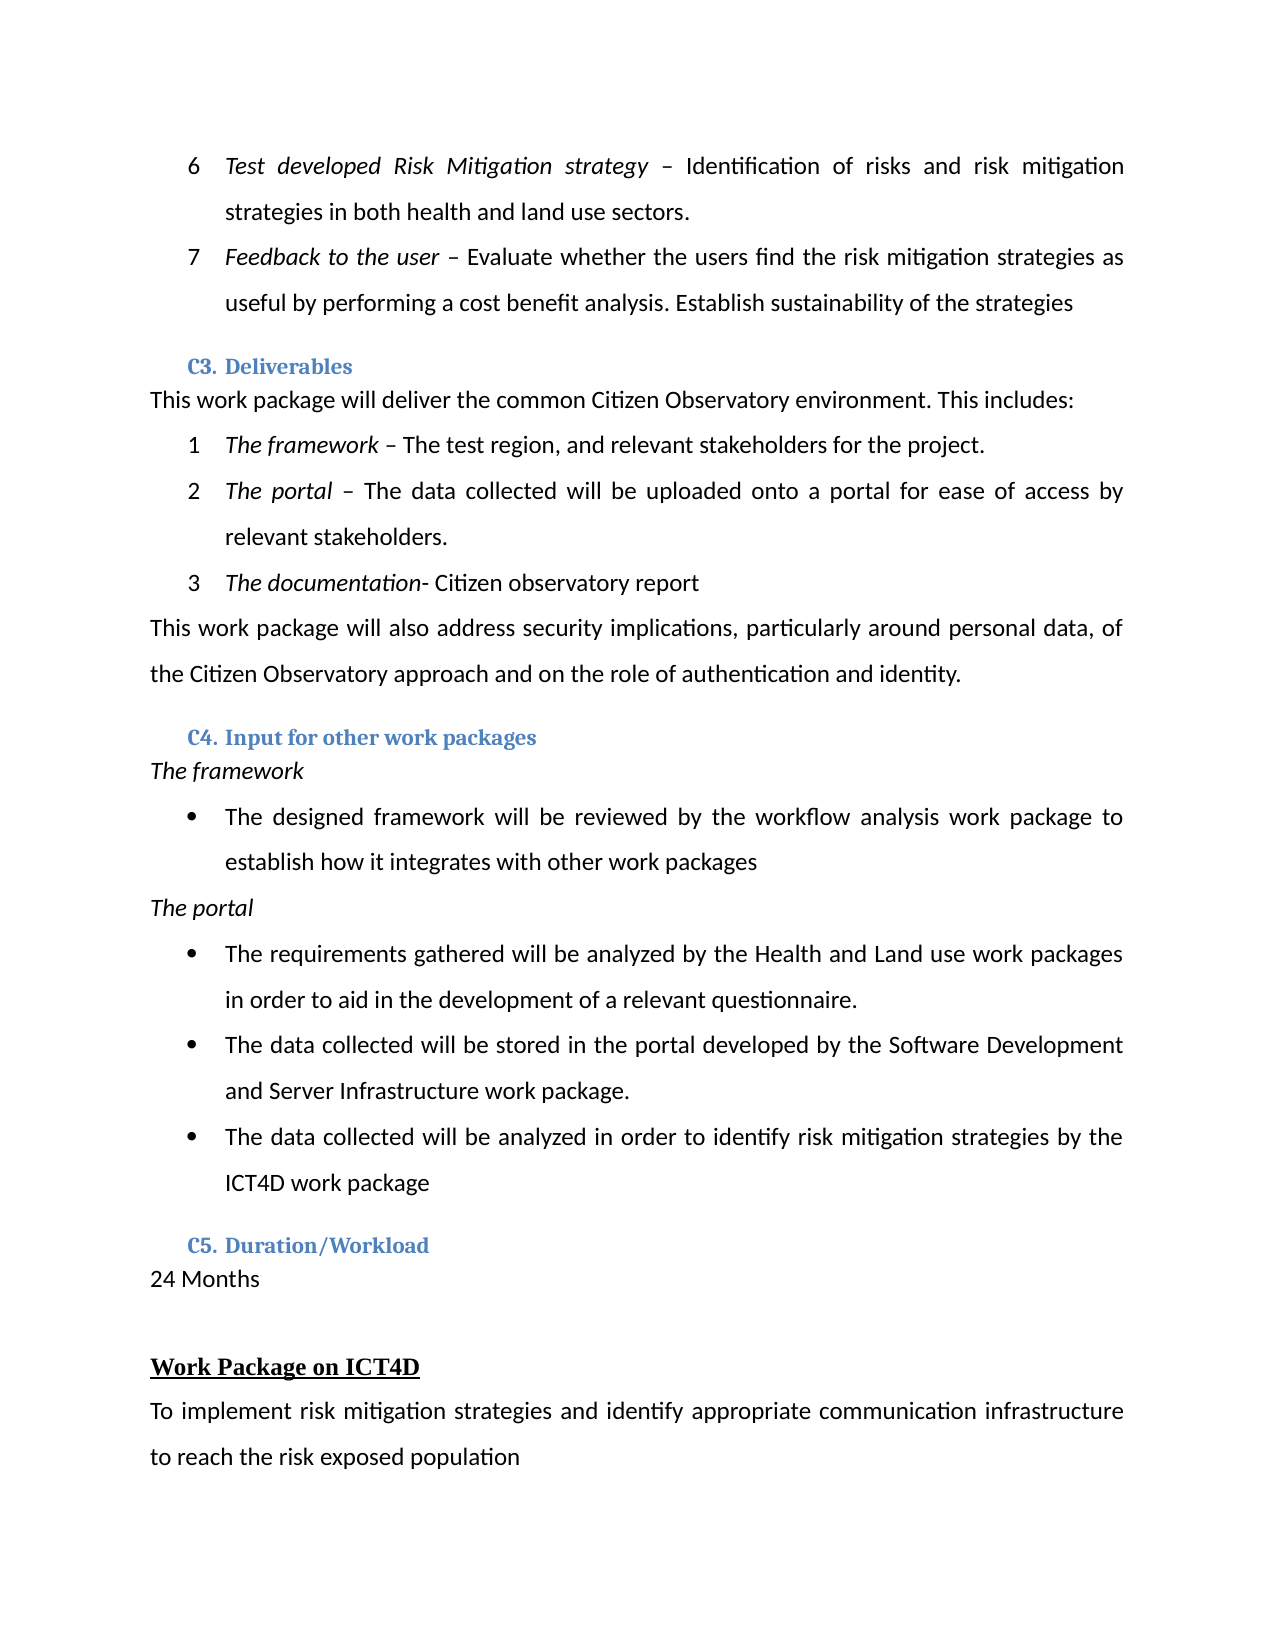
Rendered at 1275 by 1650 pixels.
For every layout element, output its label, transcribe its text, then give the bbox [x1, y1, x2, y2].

subtitle Deliverables [187, 354, 1125, 380]
text To implement risk mitigation strategies and identify appropriate communication infrastructure to reach the risk exposed population [150, 1395, 1125, 1472]
list The designed framework will be reviewed by the workflow analysis work package to establish how it integrates with other work packages [187, 801, 1125, 877]
list Feedback to the user – Evaluate whether the users find the risk mitigation strategies as useful by performing a cost benefit analysis. Establish sustainability of the strategies [187, 241, 1125, 318]
text The framework [150, 755, 1125, 786]
text The portal [150, 892, 1125, 923]
list The data collected will be stored in the portal developed by the Software Development and Server Infrastructure work package. [187, 1029, 1125, 1106]
subtitle Duration/Workload [187, 1233, 1125, 1259]
subtitle Input for other work packages [187, 725, 1125, 751]
subtitle Work Package on ICT4D [150, 1352, 1125, 1381]
list The framework – The test region, and relevant stakeholders for the project. [187, 430, 1125, 460]
text 24 Months [150, 1263, 1125, 1294]
text This work package will deliver the common Citizen Observatory environment. This includes: [150, 384, 1125, 414]
text This work package will also address security implications, particularly around personal data, of the Citizen Observatory approach and on the role of authentication and identity. [150, 613, 1125, 689]
list The portal – The data collected will be uploaded onto a portal for ease of access by relevant stakeholders. [187, 475, 1125, 552]
list The requirements gathered will be analyzed by the Health and Land use work packages in order to aid in the development of a relevant questionnaire. [187, 938, 1125, 1014]
list The data collected will be analyzed in order to identify risk mitigation strategies by the ICT4D work package [187, 1121, 1125, 1197]
list The documentation- Citizen observatory report [187, 567, 1125, 597]
list Test developed Risk Mitigation strategy – Identification of risks and risk mitigation strategies in both health and land use sectors. [187, 150, 1125, 226]
